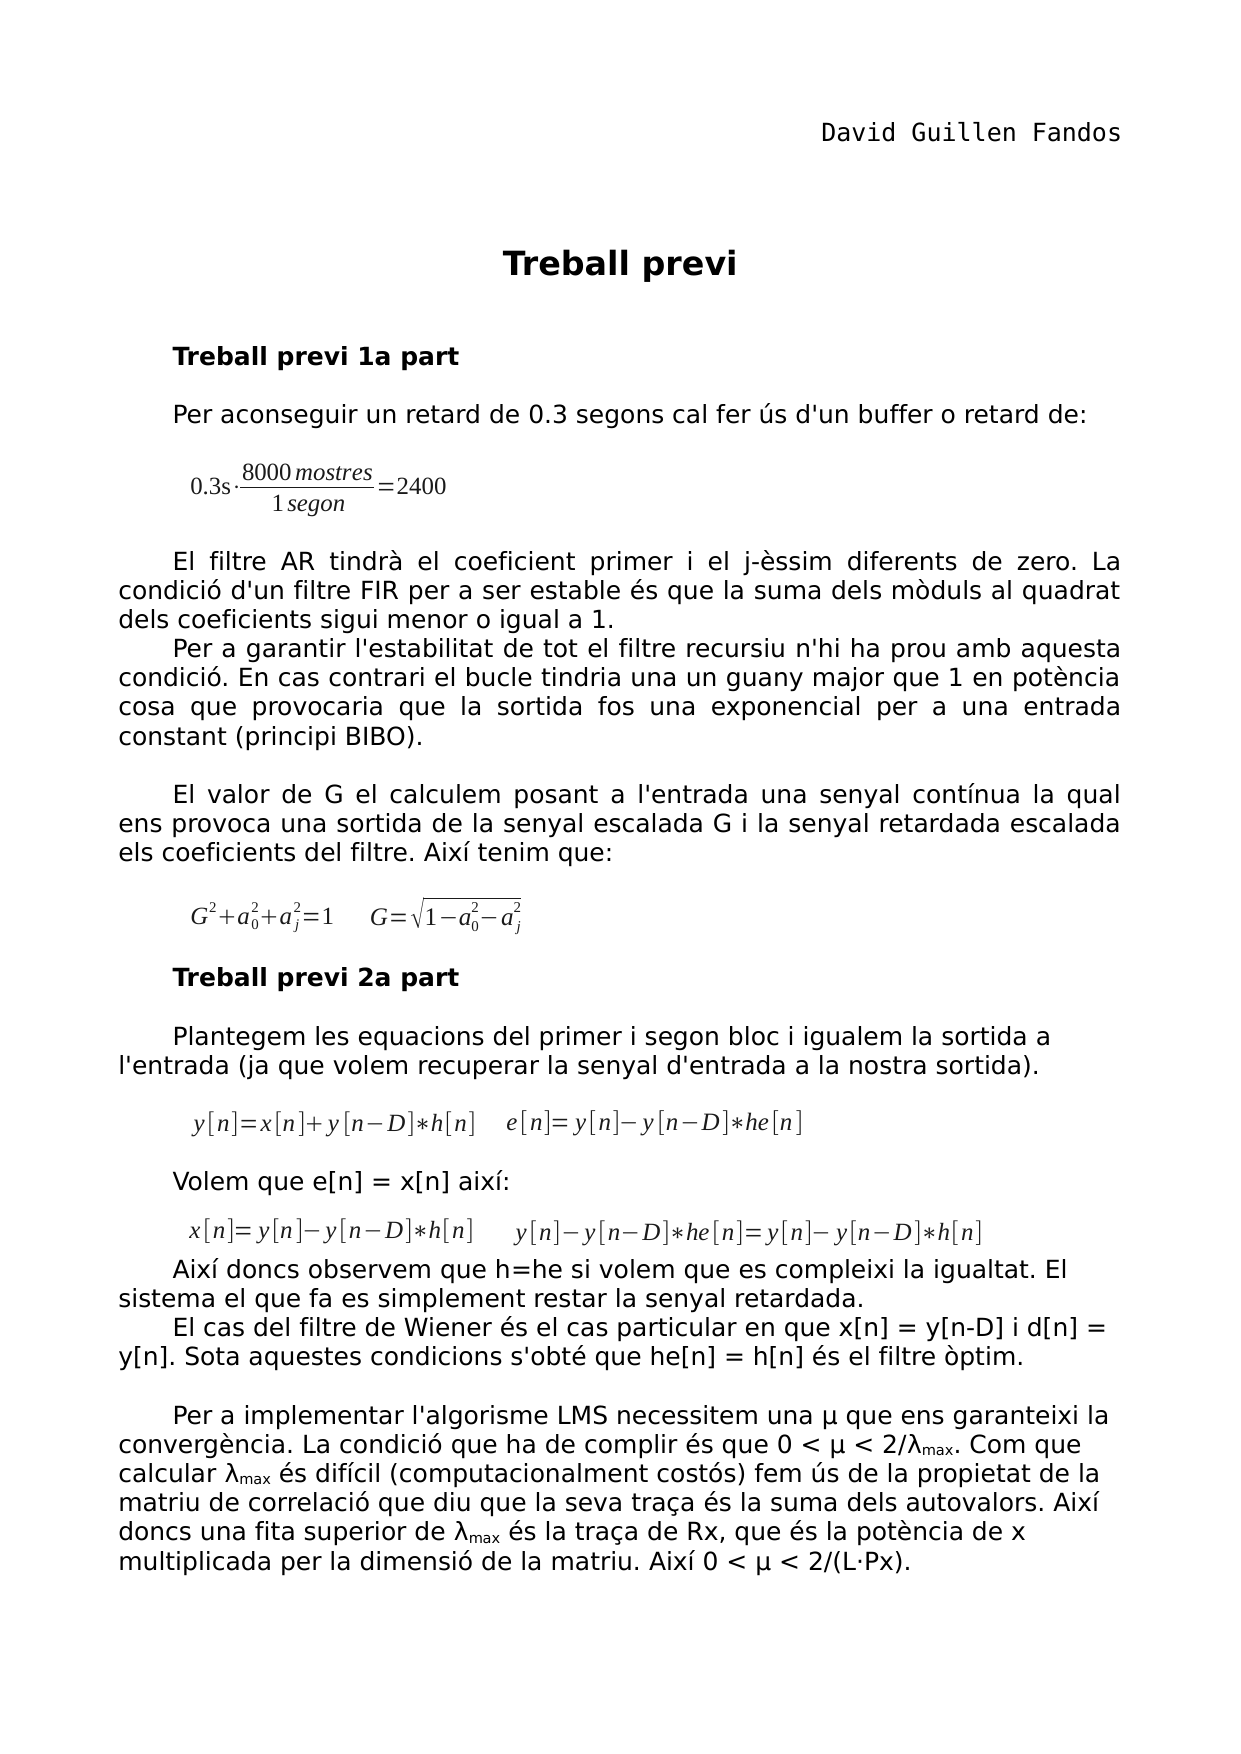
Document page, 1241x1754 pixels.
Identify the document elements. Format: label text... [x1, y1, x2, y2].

text Per a implementar l'algorisme LMS necessitem una μ que ens garanteixi la convergència. La condició que ha de complir és que 0 < μ < 2/λmax. Com que calcular λmax és difícil (computacionalment costós) fem ús de la propietat de la matriu de correlació que diu que la seva traça és la suma dels autovalors. Així doncs una fita superior de λmax és la traça de Rx, que és la potència de x multiplicada per la dimensió de la matriu. Així 0 < μ < 2/(L·Px). [118, 1401, 1122, 1576]
text Per a garantir l'estabilitat de tot el filtre recursiu n'hi ha prou amb aquesta condició. En cas contrari el bucle tindria una un guany major que 1 en potència cosa que provocaria que la sortida fos una exponencial per a una entrada constant (principi BIBO). [118, 634, 1122, 751]
text Volem que e[n] = x[n] així: [118, 1168, 1122, 1197]
text Plantegem les equacions del primer i segon bloc i igualem la sortida a l'entrada (ja que volem recuperar la senyal d'entrada a la nostra sortida). [118, 1022, 1122, 1080]
text Així doncs observem que h=he si volem que es compleixi la igualtat. El sistema el que fa es simplement restar la senyal retardada. [118, 1255, 1122, 1313]
text Treball previ 1a part [118, 342, 1122, 371]
text Per aconseguir un retard de 0.3 segons cal fer ús d'un buffer o retard de: [118, 400, 1122, 429]
text Treball previ [118, 245, 1122, 284]
text El valor de G el calculem posant a l'entrada una senyal contínua la qual ens provoca una sortida de la senyal escalada G i la senyal retardada escalada els coeficients del filtre. Així tenim que: [118, 780, 1122, 867]
text Treball previ 2a part [118, 963, 1122, 993]
text El filtre AR tindrà el coeficient primer i el j-èssim diferents de zero. La condició d'un filtre FIR per a ser estable és que la suma dels mòduls al quadrat dels coeficients sigui menor o igual a 1. [118, 547, 1122, 634]
text El cas del filtre de Wiener és el cas particular en que x[n] = y[n-D] i d[n] = y[n]. Sota aquestes condicions s'obté que he[n] = h[n] és el filtre òptim. [118, 1313, 1122, 1372]
